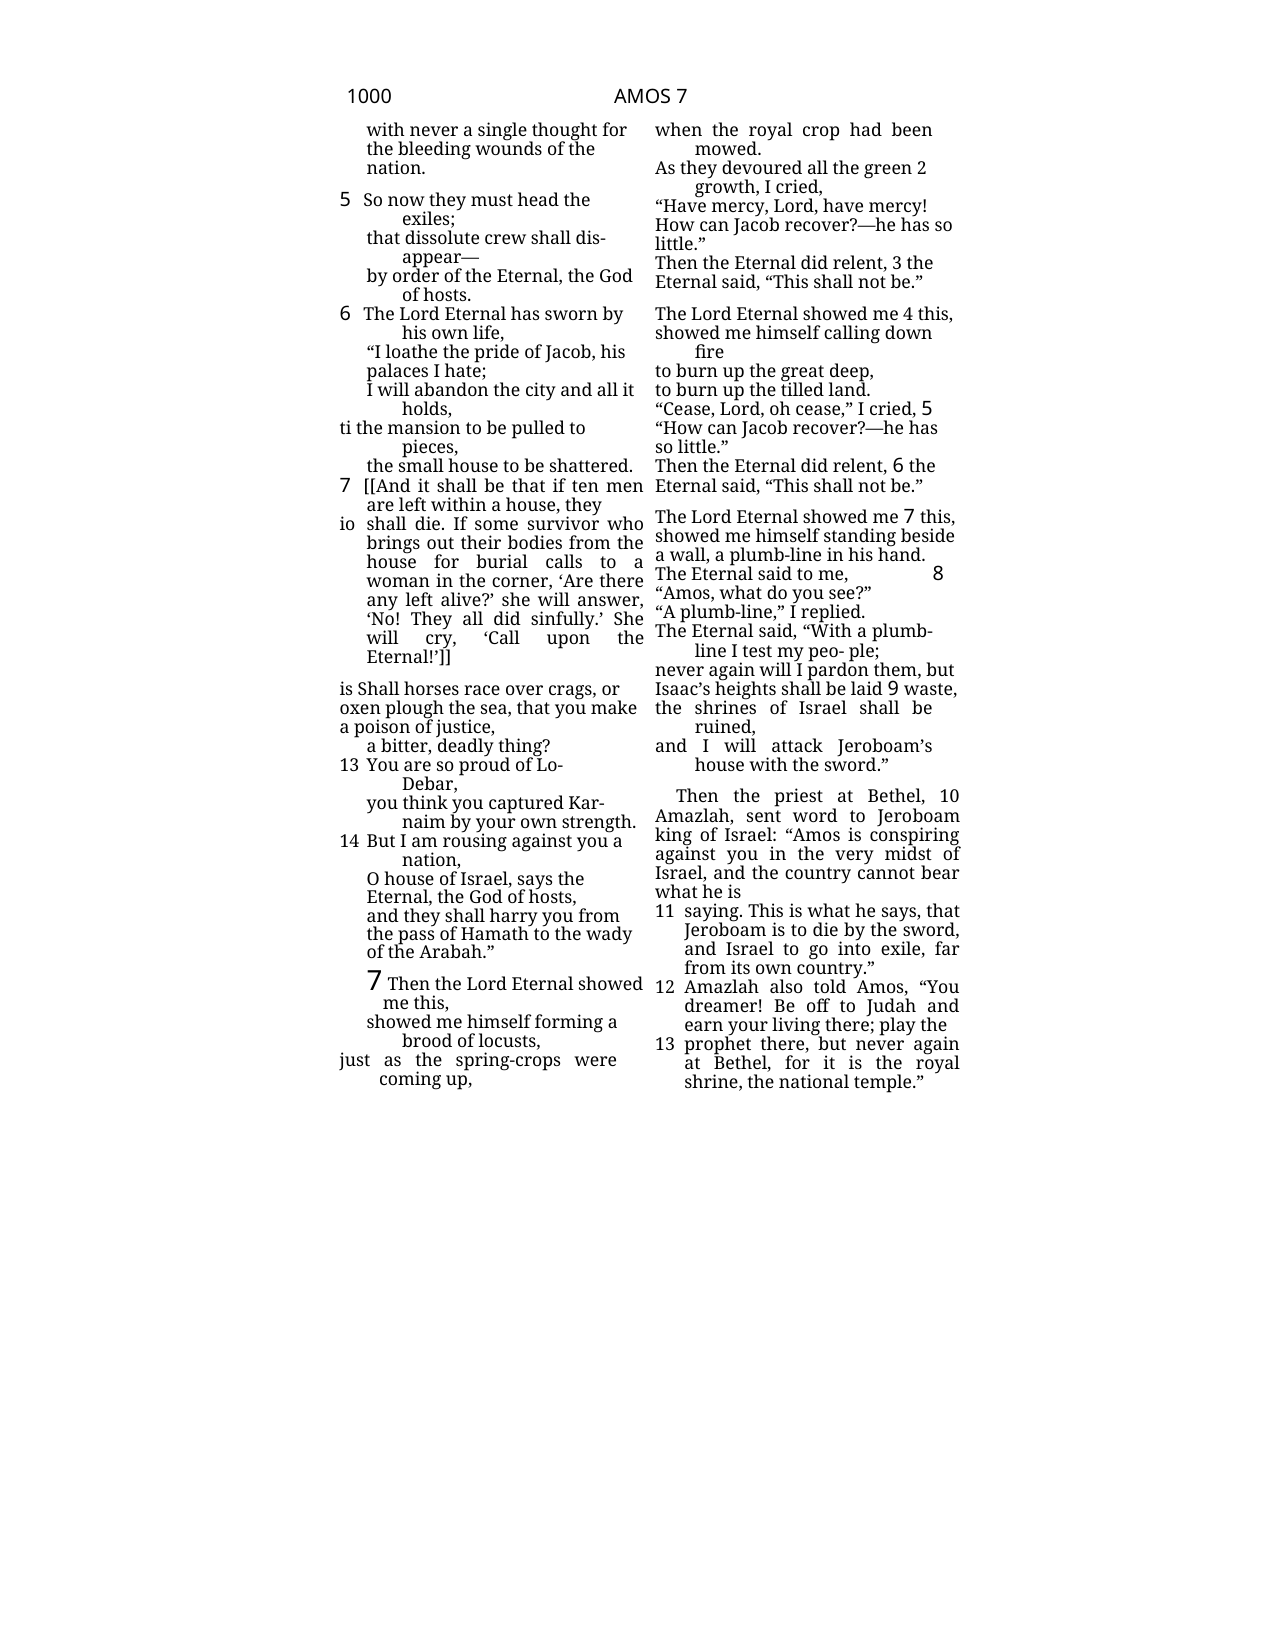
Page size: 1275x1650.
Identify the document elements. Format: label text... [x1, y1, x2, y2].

text showed me himself standing beside a wall, a plumb-line in his hand. [655, 527, 960, 566]
text ti the mansion to be pulled to pieces, [339, 419, 644, 458]
text Then the Eternal did relent, 6 the Eternal said, “This shall not be.” [655, 458, 960, 496]
text The Eternal said to me, 8 [655, 566, 960, 584]
text “Amos, what do you see?” [655, 584, 960, 604]
list You are so proud of Lo- [339, 756, 644, 775]
list The Lord Eternal has sworn by [339, 305, 644, 324]
text and they shall harry you from the pass of Hamath to the wady of the Arabah.” [366, 907, 644, 963]
text The Eternal said, “With a plumb-line I test my peo- ple; [655, 623, 933, 661]
text his own life, [402, 324, 644, 343]
text “A plumb-line,” I replied. [655, 604, 960, 623]
text io shall die. If some survivor who brings out their bodies from the house for burial calls to a woman in the corner, ‘Are there any left alive?’ she will answer, ‘No! They all did sinfully.’ She will cry, ‘Call upon the Eternal!’]] [339, 515, 644, 667]
text “I loathe the pride of Jacob, his palaces I hate; [366, 343, 644, 381]
text “Cease, Lord, oh cease,” I cried, 5 “How can Jacob recover?—he has so little.” [655, 401, 960, 458]
text 7 Then the Lord Eternal showed me this, [366, 975, 644, 1013]
list prophet there, but never again at Bethel, for it is the royal shrine, the national temple.” [655, 1036, 960, 1093]
text I will abandon the city and all it holds, [366, 381, 644, 419]
text Then the priest at Bethel, 10 Amazlah, sent word to Jero­boam king of Israel: “Amos is conspiring against you in the very midst of Israel, and the country cannot bear what he is [655, 788, 960, 902]
text a bitter, deadly thing? [366, 737, 644, 756]
text just as the spring-crops were coming up, [339, 1051, 617, 1089]
list So now they must head the [339, 191, 644, 210]
text you think you captured Kar- naim by your own strength. [366, 794, 644, 832]
text to burn up the great deep, to burn up the tilled land. [655, 362, 887, 401]
text by order of the Eternal, the God of hosts. [366, 267, 644, 305]
text nation, [402, 851, 644, 871]
text that dissolute crew shall dis­appear— [366, 229, 644, 267]
text The Lord Eternal showed me 4 this, [655, 305, 960, 324]
list Amazlah also told Amos, “You dreamer! Be off to Judah and earn your living there; play the [655, 978, 960, 1036]
text exiles; [402, 210, 644, 229]
list saying. This is what he says, that Jeroboam is to die by the sword, and Israel to go into exile, far from its own country.” [655, 902, 960, 978]
text O house of Israel, says the Eternal, the God of hosts, [366, 871, 644, 907]
text The Lord Eternal showed me 7 this, [655, 508, 960, 527]
text showed me himself forming a brood of locusts, [366, 1013, 644, 1051]
text Debar, [402, 775, 644, 794]
text the shrines of Israel shall be ruined, [655, 699, 933, 737]
text and I will attack Jeroboam’s house with the sword.” [655, 737, 933, 775]
list But I am rousing against you a [339, 832, 644, 851]
list [[And it shall be that if ten men are left within a house, they [339, 477, 644, 515]
text with never a single thought for the bleeding wounds of the nation. [366, 121, 644, 178]
text “Have mercy, Lord, have mercy! How can Jacob recover?—he has so little.” [655, 197, 960, 254]
text showed me himself calling down fire [655, 324, 933, 362]
text the small house to be shattered. [366, 458, 644, 477]
text when the royal crop had been mowed. [655, 121, 933, 159]
text As they devoured all the green 2 growth, I cried, [655, 159, 960, 197]
text is Shall horses race over crags, or oxen plough the sea, that you make a poison of justice, [339, 680, 644, 737]
text Then the Eternal did relent, 3 the Eternal said, “This shall not be.” [655, 254, 960, 293]
text never again will I pardon them, but Isaac’s heights shall be laid 9 waste, [655, 661, 960, 699]
